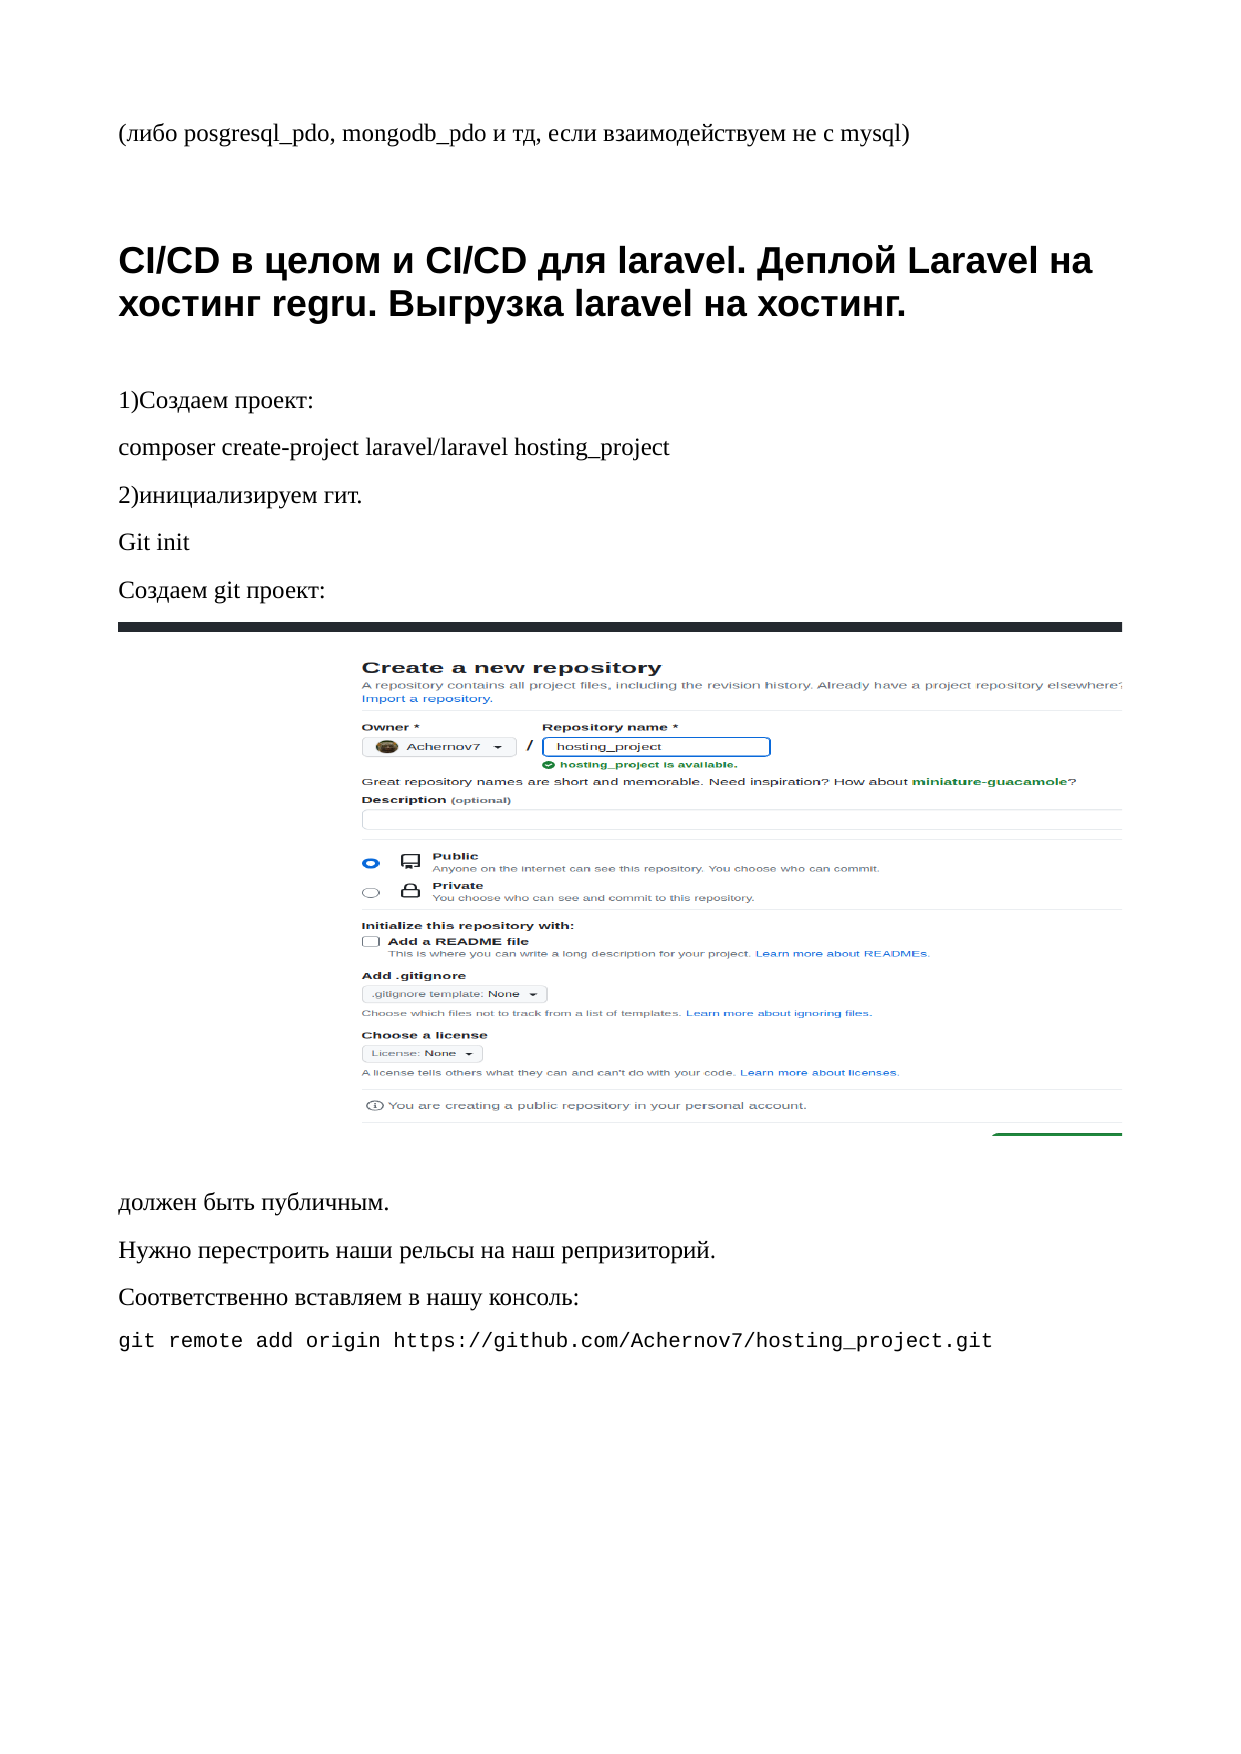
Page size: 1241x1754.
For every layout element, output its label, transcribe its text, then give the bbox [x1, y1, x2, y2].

text должен быть публичным. [118, 1187, 1122, 1216]
text Git init [118, 527, 1122, 556]
text 2)инициализируем гит. [118, 480, 1122, 509]
text Нужно перестроить наши рельсы на наш репризиторий. [118, 1235, 1122, 1264]
text Соответственно вставляем в нашу консоль: [118, 1282, 1122, 1311]
text composer create-project laravel/laravel hosting_project [118, 432, 1122, 461]
text 1)Создаем проект: [118, 385, 1122, 413]
text git remote add origin https://github.com/Achernov7/hosting_project.git [118, 1330, 1122, 1354]
subtitle CI/CD в целом и CI/CD для laravel. Деплой Laravel на хостинг regru. Выгрузка laravel на хостинг. [118, 238, 1122, 324]
text Создаем git проект: [118, 575, 1122, 604]
text (либо posgresql_pdo, mongodb_pdo и тд, если взаимодействуем не с mysql) [118, 118, 1122, 147]
picture [118, 622, 1123, 1136]
